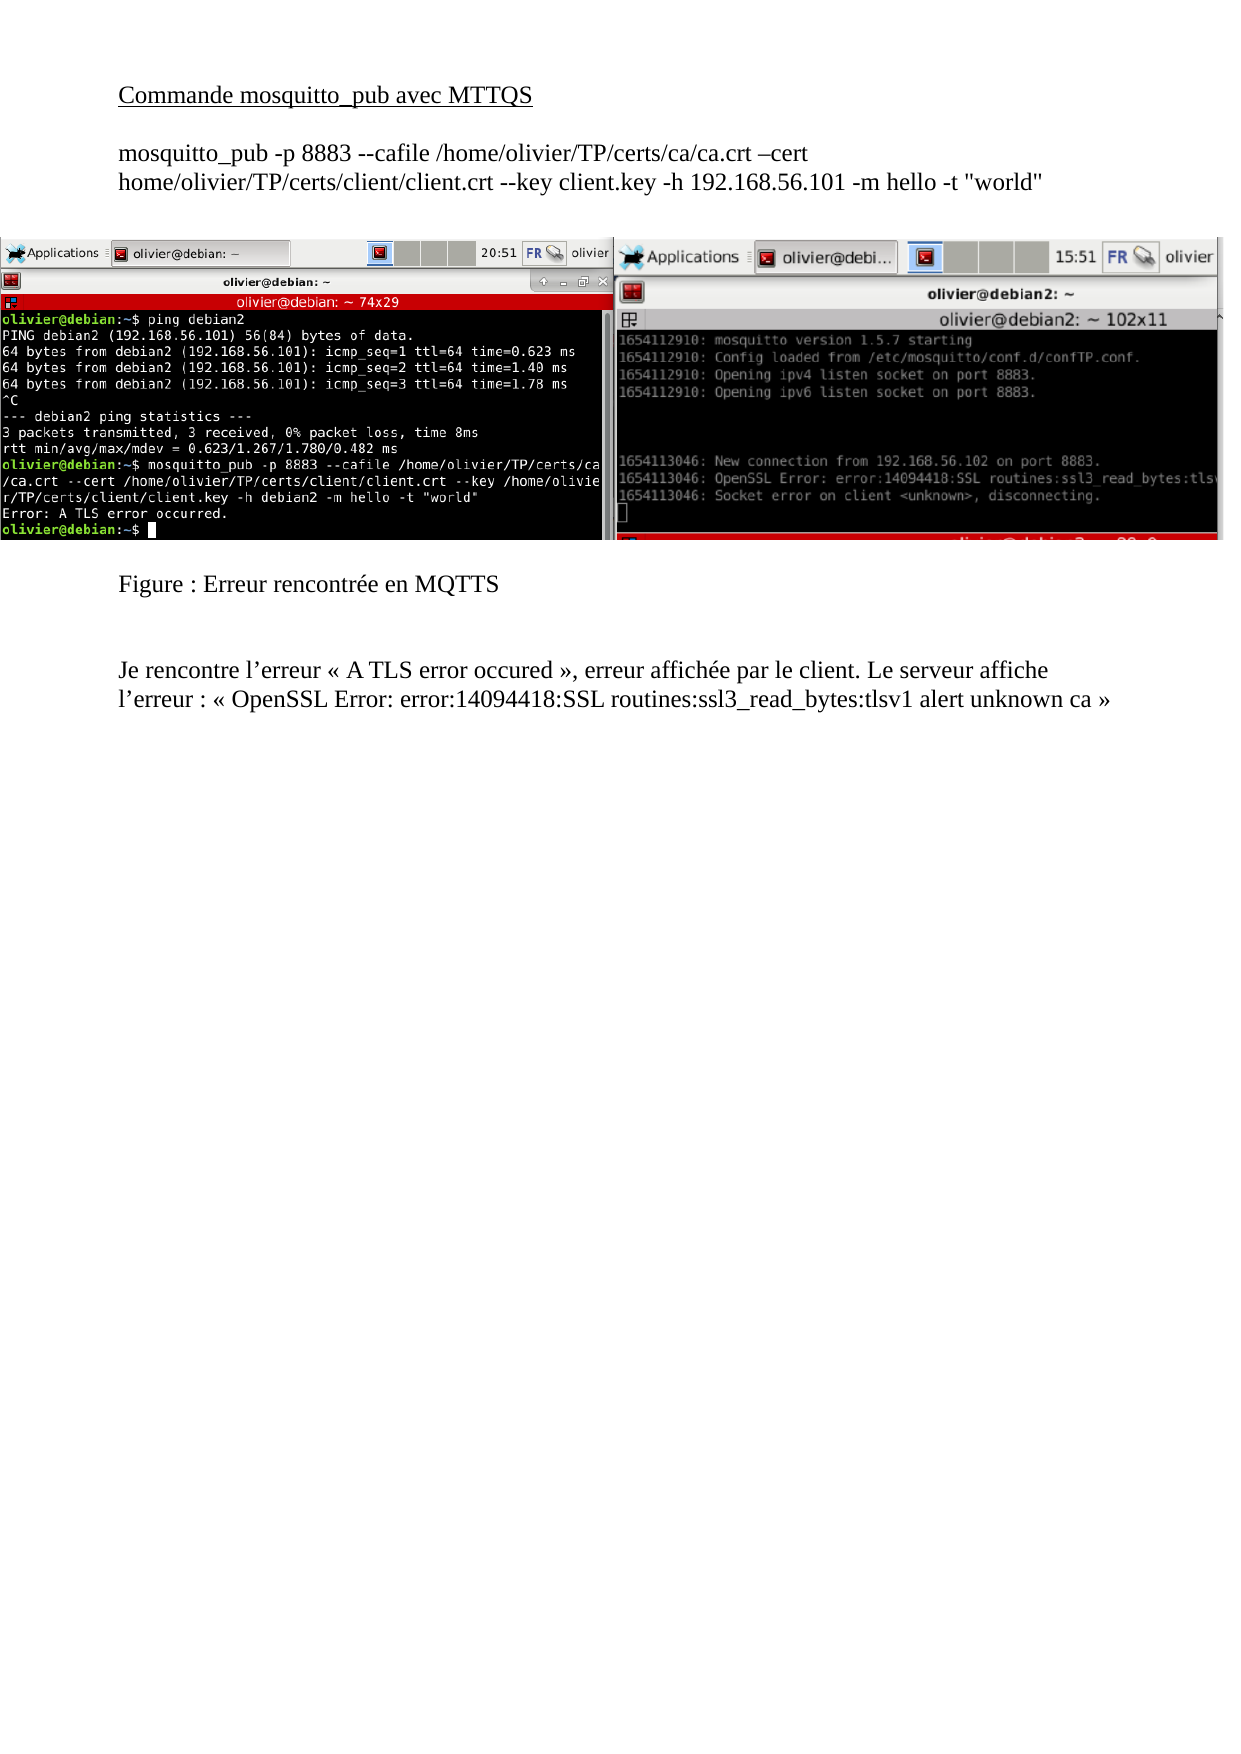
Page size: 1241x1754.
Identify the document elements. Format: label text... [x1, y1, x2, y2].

text Je rencontre l’erreur « A TLS error occured », erreur affichée par le client. Le serveur affiche l’erreur : « OpenSSL Error: error:14094418:SSL routines:ssl3_read_bytes:tlsv1 alert unknown ca » [118, 655, 1122, 712]
text Commande mosquitto_pub avec MTTQS [118, 81, 1122, 109]
text mosquitto_pub -p 8883 --cafile /home/olivier/TP/certs/ca/ca.crt –cert home/olivier/TP/certs/client/client.crt --key client.key -h 192.168.56.101 -m hello -t "world" [118, 138, 1122, 196]
picture [0, 237, 1224, 540]
text Figure : Erreur rencontrée en MQTTS [118, 569, 1122, 597]
